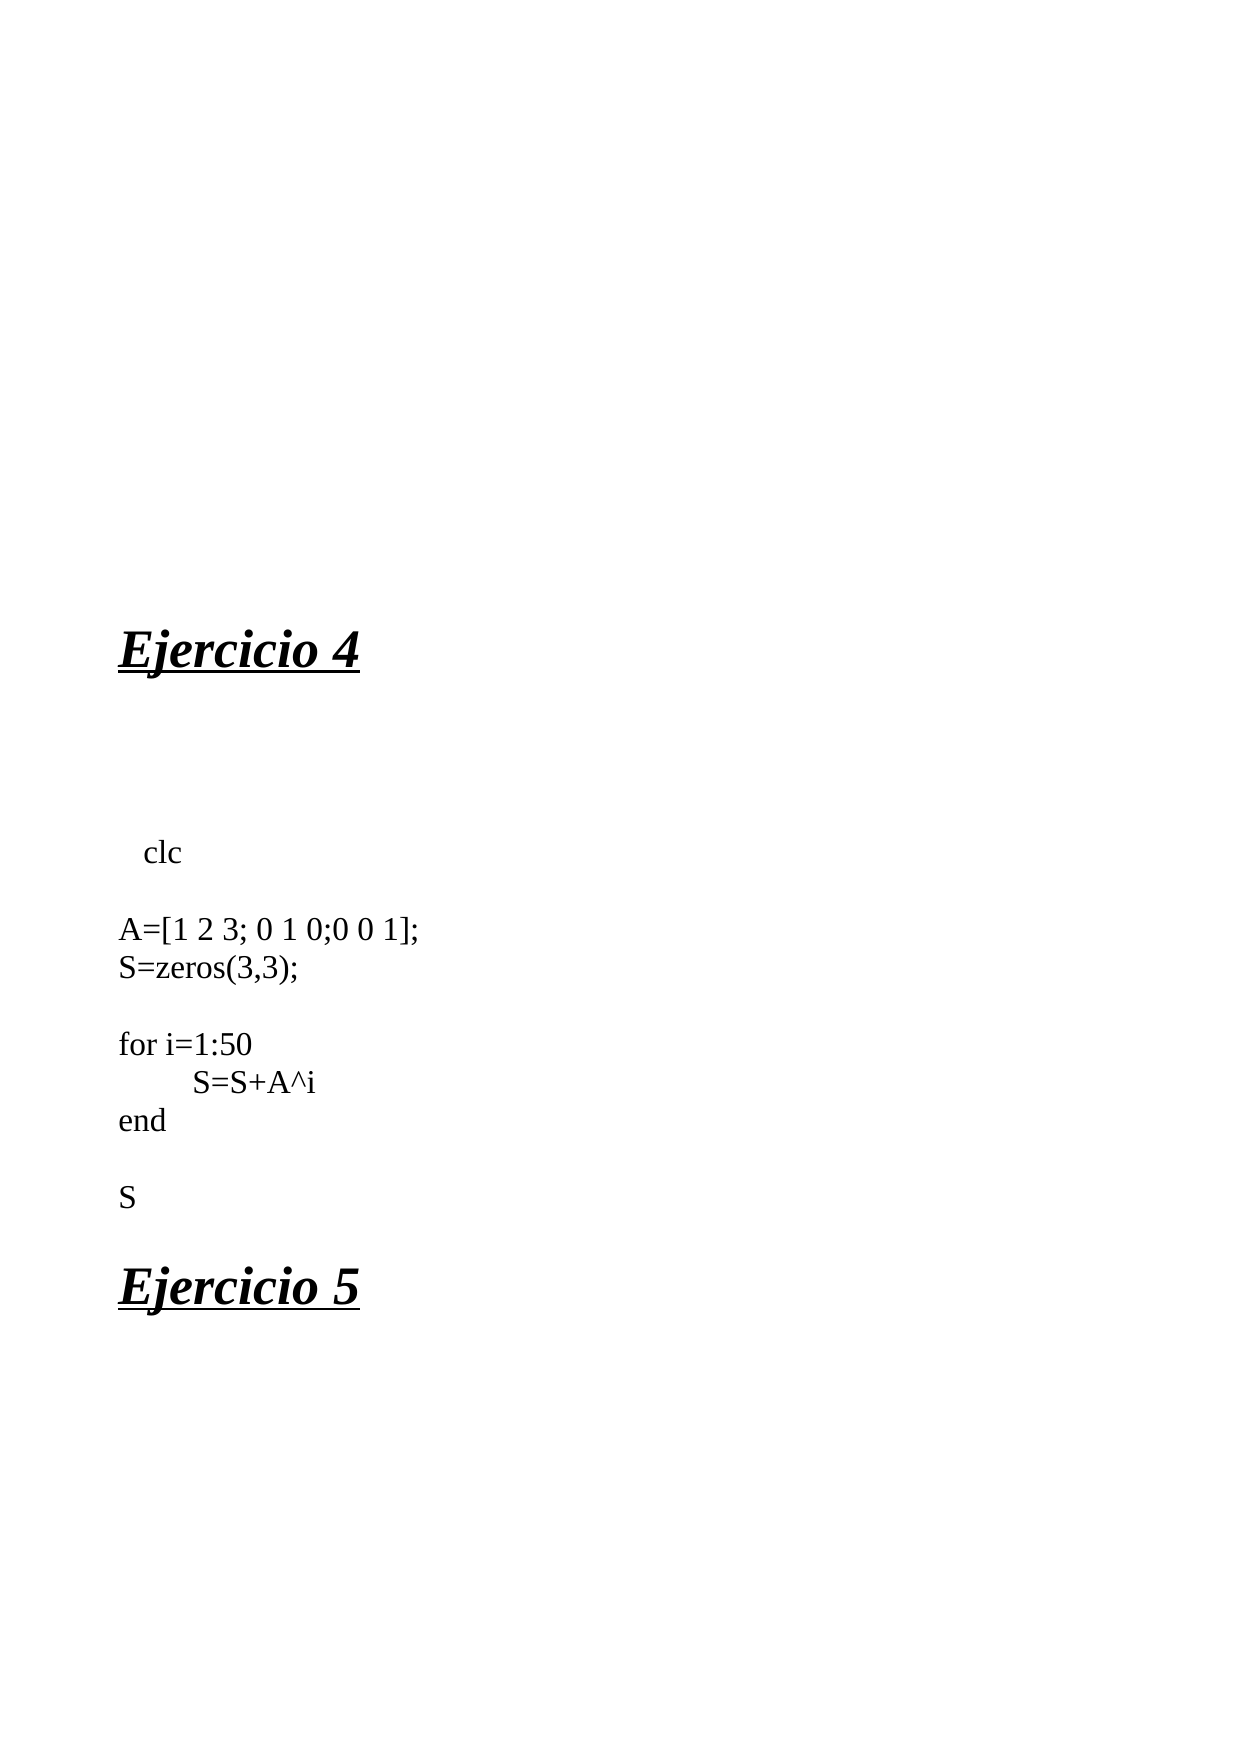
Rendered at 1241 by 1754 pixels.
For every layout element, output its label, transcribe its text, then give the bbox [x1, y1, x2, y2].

text S [118, 1177, 1122, 1215]
text S=zeros(3,3); [118, 947, 1122, 985]
text Ejercicio 4 [118, 616, 1122, 679]
text A=[1 2 3; 0 1 0;0 0 1]; [118, 909, 1122, 947]
text for i=1:50 [118, 1024, 1122, 1062]
text Ejercicio 5 [118, 1254, 1122, 1316]
text S=S+A^i [118, 1062, 1122, 1100]
text clc [118, 832, 1122, 870]
text end [118, 1100, 1122, 1139]
